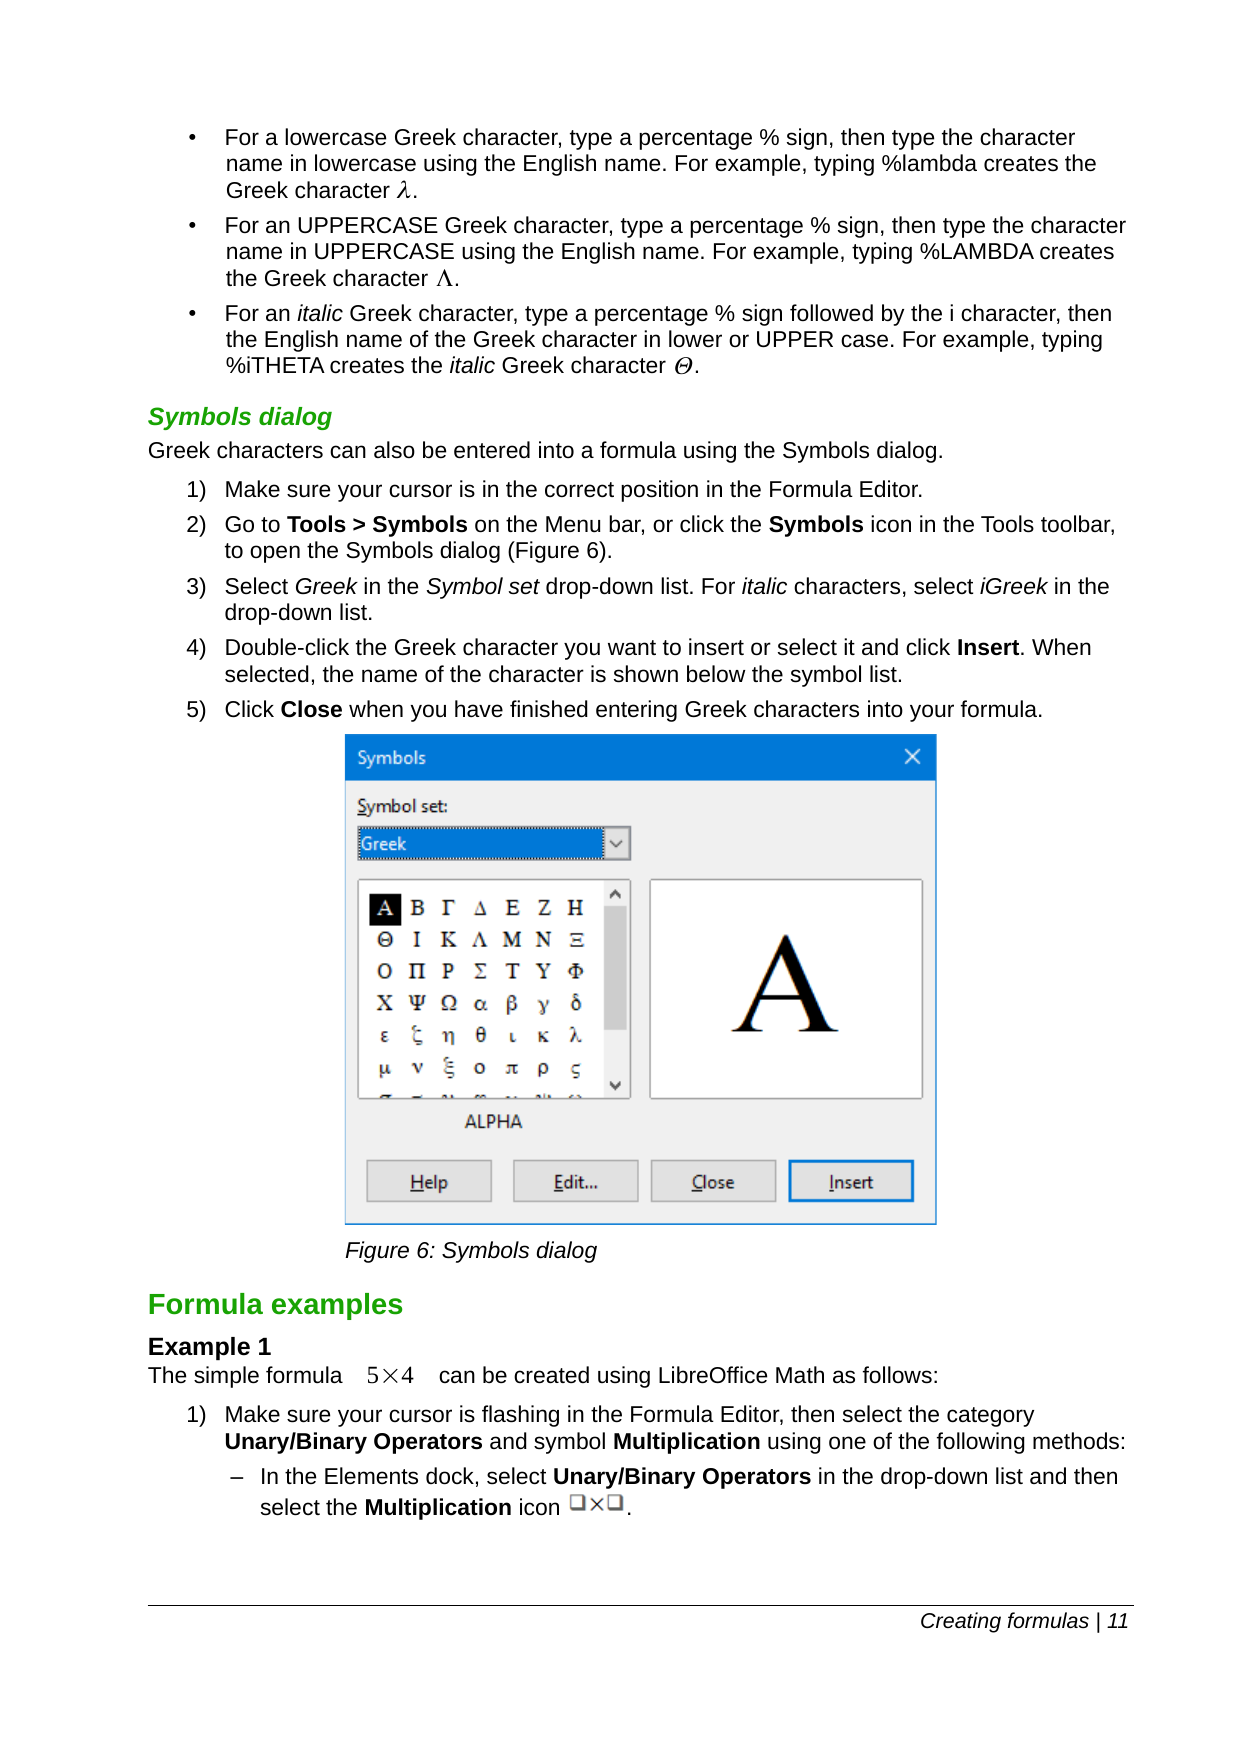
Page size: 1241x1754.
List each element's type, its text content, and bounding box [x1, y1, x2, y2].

list For an italic Greek character, type a percentage % sign followed by the i character, then the English name of the Greek character in lower or UPPER case. For example, typing %iTHETA creates the italic Greek character . [185, 297, 1134, 382]
list For an UPPERCASE Greek character, type a percentage % sign, then type the character name in UPPERCASE using the English name. For example, typing %LAMBDA creates the Greek character . [185, 209, 1134, 291]
list Make sure your cursor is flashing in the Formula Editor, then select the category Unary/Binary Operators and symbol Multiplication using one of the following methods: [207, 1401, 1134, 1454]
subtitle Formula examples [148, 1287, 1134, 1320]
list Make sure your cursor is in the correct position in the Formula Editor. [207, 476, 1134, 502]
text Greek characters can also be entered into a formula using the Symbols dialog. [148, 437, 1134, 463]
picture [566, 1489, 626, 1516]
list Click Close when you have finished entering Greek characters into your formula. [207, 696, 1134, 722]
text Example 1 [148, 1332, 1134, 1361]
text The simple formula can be created using LibreOffice Math as follows: [148, 1361, 1134, 1389]
subtitle Symbols dialog [148, 402, 1134, 431]
list Select Greek in the Symbol set drop-down list. For italic characters, select iGreek in the drop-down list. [207, 573, 1134, 625]
list Double-click the Greek character you want to insert or select it and click Insert. When selected, the name of the character is shown below the symbol list. [207, 634, 1134, 687]
list Go to Tools > Symbols on the Menu bar, or click the Symbols icon in the Tools toolbar, to open the Symbols dialog (Figure 6). [207, 511, 1134, 564]
picture [344, 734, 937, 1225]
list For a lowercase Greek character, type a percentage % sign, then type the character name in lowercase using the English name. For example, typing %lambda creates the Greek character . [185, 121, 1134, 203]
list In the Elements dock, select Unary/Binary Operators in the drop-down list and then select the Multiplication icon . [230, 1463, 1134, 1520]
text Figure 6: Symbols dialog [345, 1237, 937, 1263]
